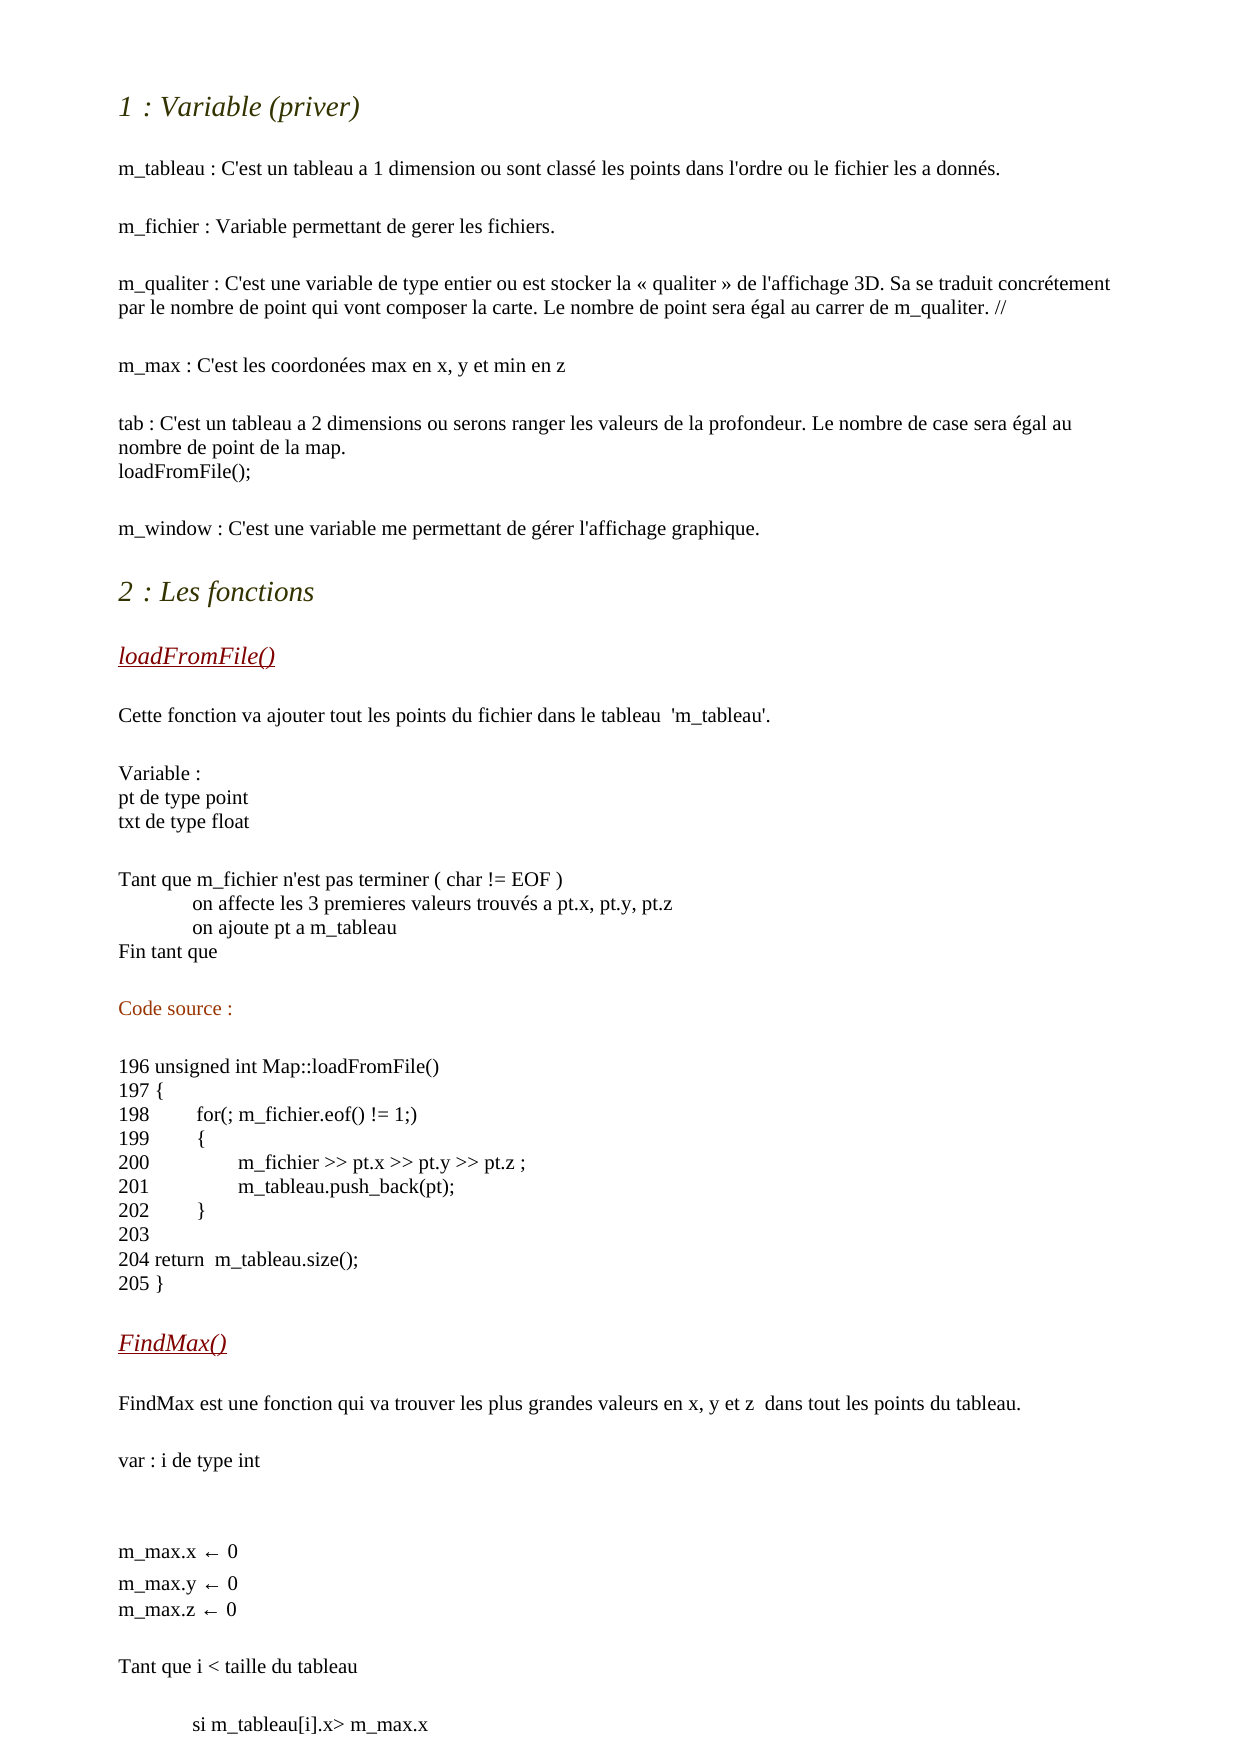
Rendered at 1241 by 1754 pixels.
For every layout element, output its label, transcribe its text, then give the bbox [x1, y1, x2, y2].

text 204 return m_tableau.size(); [118, 1246, 1122, 1271]
text loadFromFile() [118, 641, 1122, 670]
text on ajoute pt a m_tableau [118, 915, 1122, 939]
text on affecte les 3 premieres valeurs trouvés a pt.x, pt.y, pt.z [118, 891, 1122, 915]
text Fin tant que [118, 939, 1122, 963]
text 2 : Les fonctions [118, 574, 1122, 607]
text loadFromFile(); [118, 459, 1122, 483]
text m_max.y ← 0 [118, 1563, 1122, 1597]
text m_max.z ← 0 [118, 1597, 1122, 1621]
text 199 { [118, 1126, 1122, 1150]
text txt de type float [118, 809, 1122, 833]
text 202 } [118, 1198, 1122, 1222]
text Tant que i < taille du tableau [118, 1654, 1122, 1678]
text 1 : Variable (priver) [118, 89, 1122, 122]
text 198 for(; m_fichier.eof() != 1;) [118, 1102, 1122, 1126]
text FindMax est une fonction qui va trouver les plus grandes valeurs en x, y et z dans tout les points du tableau. [118, 1390, 1122, 1414]
text 201 m_tableau.push_back(pt); [118, 1174, 1122, 1198]
text m_qualiter : C'est une variable de type entier ou est stocker la « qualiter » de l'affichage 3D. Sa se traduit concrétement par le nombre de point qui vont composer la carte. Le nombre de point sera égal au carrer de m_qualiter. // [118, 271, 1122, 319]
text m_window : C'est une variable me permettant de gérer l'affichage graphique. [118, 516, 1122, 540]
text m_tableau : C'est un tableau a 1 dimension ou sont classé les points dans l'ordre ou le fichier les a donnés. [118, 156, 1122, 180]
text Tant que m_fichier n'est pas terminer ( char != EOF ) [118, 867, 1122, 891]
text 196 unsigned int Map::loadFromFile() [118, 1054, 1122, 1078]
text 205 } [118, 1271, 1122, 1294]
text pt de type point [118, 785, 1122, 809]
text FindMax() [118, 1328, 1122, 1357]
text m_fichier : Variable permettant de gerer les fichiers. [118, 214, 1122, 238]
text tab : C'est un tableau a 2 dimensions ou serons ranger les valeurs de la profondeur. Le nombre de case sera égal au nombre de point de la map. [118, 411, 1122, 459]
text 197 { [118, 1078, 1122, 1102]
text 200 m_fichier >> pt.x >> pt.y >> pt.z ; [118, 1150, 1122, 1174]
text Code source : [118, 996, 1122, 1020]
text m_max : C'est les coordonées max en x, y et min en z [118, 353, 1122, 377]
text var : i de type int [118, 1448, 1122, 1472]
text m_max.x ← 0 [118, 1539, 1122, 1563]
text si m_tableau[i].x> m_max.x [118, 1712, 1122, 1736]
text Cette fonction va ajouter tout les points du fichier dans le tableau 'm_tableau'. [118, 703, 1122, 727]
text 203 [118, 1222, 1122, 1246]
text Variable : [118, 761, 1122, 785]
